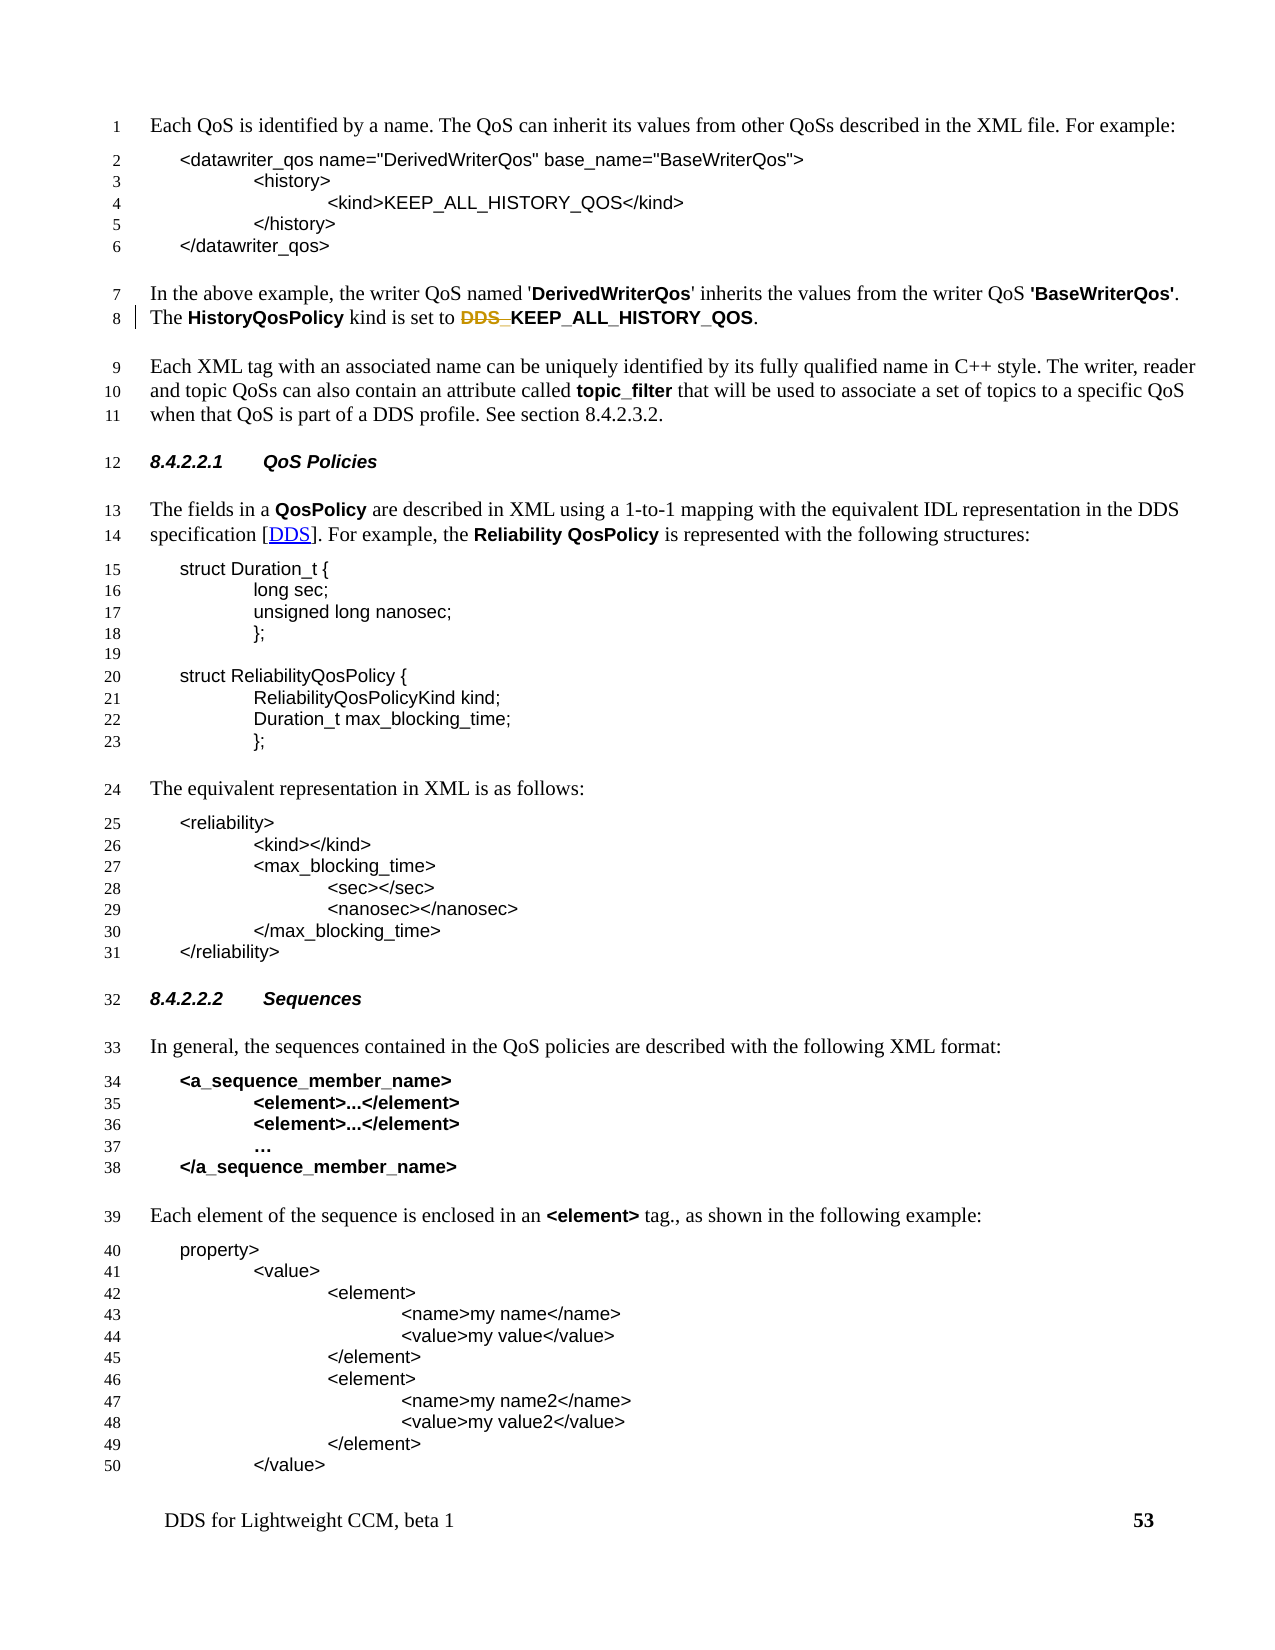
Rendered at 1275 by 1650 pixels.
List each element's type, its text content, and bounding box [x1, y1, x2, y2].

text </element> [179, 1433, 1200, 1454]
text </reliability> [179, 941, 1200, 963]
text }; [179, 622, 1200, 643]
text <element> [179, 1368, 1200, 1389]
text <value> [179, 1260, 1200, 1282]
subtitle Sequences [150, 988, 1200, 1009]
text unsigned long nanosec; [179, 600, 1200, 622]
text In the above example, the writer QoS named 'DerivedWriterQos' inherits the values from the writer QoS 'BaseWriterQos'. The HistoryQosPolicy kind is set to KEEP_ALL_HISTORY_QOS. [150, 281, 1200, 329]
text The fields in a QosPolicy are described in XML using a 1-to-1 mapping with the equivalent IDL representation in the DDS specification [DDS]. For example, the Reliability QosPolicy is represented with the following structures: [150, 497, 1200, 546]
text Each element of the sequence is enclosed in an <element> tag., as shown in the following example: [150, 1203, 1200, 1227]
text <element>...</element> [179, 1092, 1200, 1113]
text In general, the sequences contained in the QoS policies are described with the following XML format: [150, 1034, 1200, 1058]
text <max_blocking_time> [179, 855, 1200, 877]
text … [179, 1135, 1200, 1156]
text Duration_t max_blocking_time; [179, 708, 1200, 730]
text </element> [179, 1346, 1200, 1368]
text <value>my value</value> [179, 1325, 1200, 1346]
text Each QoS is identified by a name. The QoS can inherit its values from other QoSs described in the XML file. For example: [150, 112, 1200, 137]
text }; [179, 730, 1200, 751]
text <name>my name2</name> [179, 1389, 1200, 1411]
text <history> [179, 170, 1200, 191]
text struct Duration_t { [179, 557, 1200, 579]
text <kind></kind> [179, 833, 1200, 855]
text property> [179, 1238, 1200, 1260]
text <element> [179, 1282, 1200, 1303]
text </value> [179, 1454, 1200, 1476]
text <element>...</element> [179, 1113, 1200, 1135]
text <name>my name</name> [179, 1303, 1200, 1325]
text <value>my value2</value> [179, 1411, 1200, 1433]
text </history> [179, 213, 1200, 234]
text <kind>KEEP_ALL_HISTORY_QOS</kind> [179, 191, 1200, 213]
text <reliability> [179, 812, 1200, 833]
text <sec></sec> [179, 877, 1200, 898]
text ReliabilityQosPolicyKind kind; [179, 687, 1200, 708]
text Each XML tag with an associated name can be uniquely identified by its fully qualified name in C++ style. The writer, reader and topic QoSs can also contain an attribute called topic_filter that will be used to associate a set of topics to a specific QoS when that QoS is part of a DDS profile. See section 8.4.2.3.2. [150, 354, 1200, 426]
text </a_sequence_member_name> [179, 1156, 1200, 1178]
subtitle QoS Policies [150, 451, 1200, 473]
text long sec; [179, 579, 1200, 600]
text struct ReliabilityQosPolicy { [179, 665, 1200, 687]
text <datawriter_qos name="DerivedWriterQos" base_name="BaseWriterQos"> [179, 148, 1200, 170]
text </max_blocking_time> [179, 920, 1200, 941]
text The equivalent representation in XML is as follows: [150, 776, 1200, 800]
text <nanosec></nanosec> [179, 898, 1200, 920]
text </datawriter_qos> [179, 234, 1200, 256]
text <a_sequence_member_name> [179, 1070, 1200, 1092]
